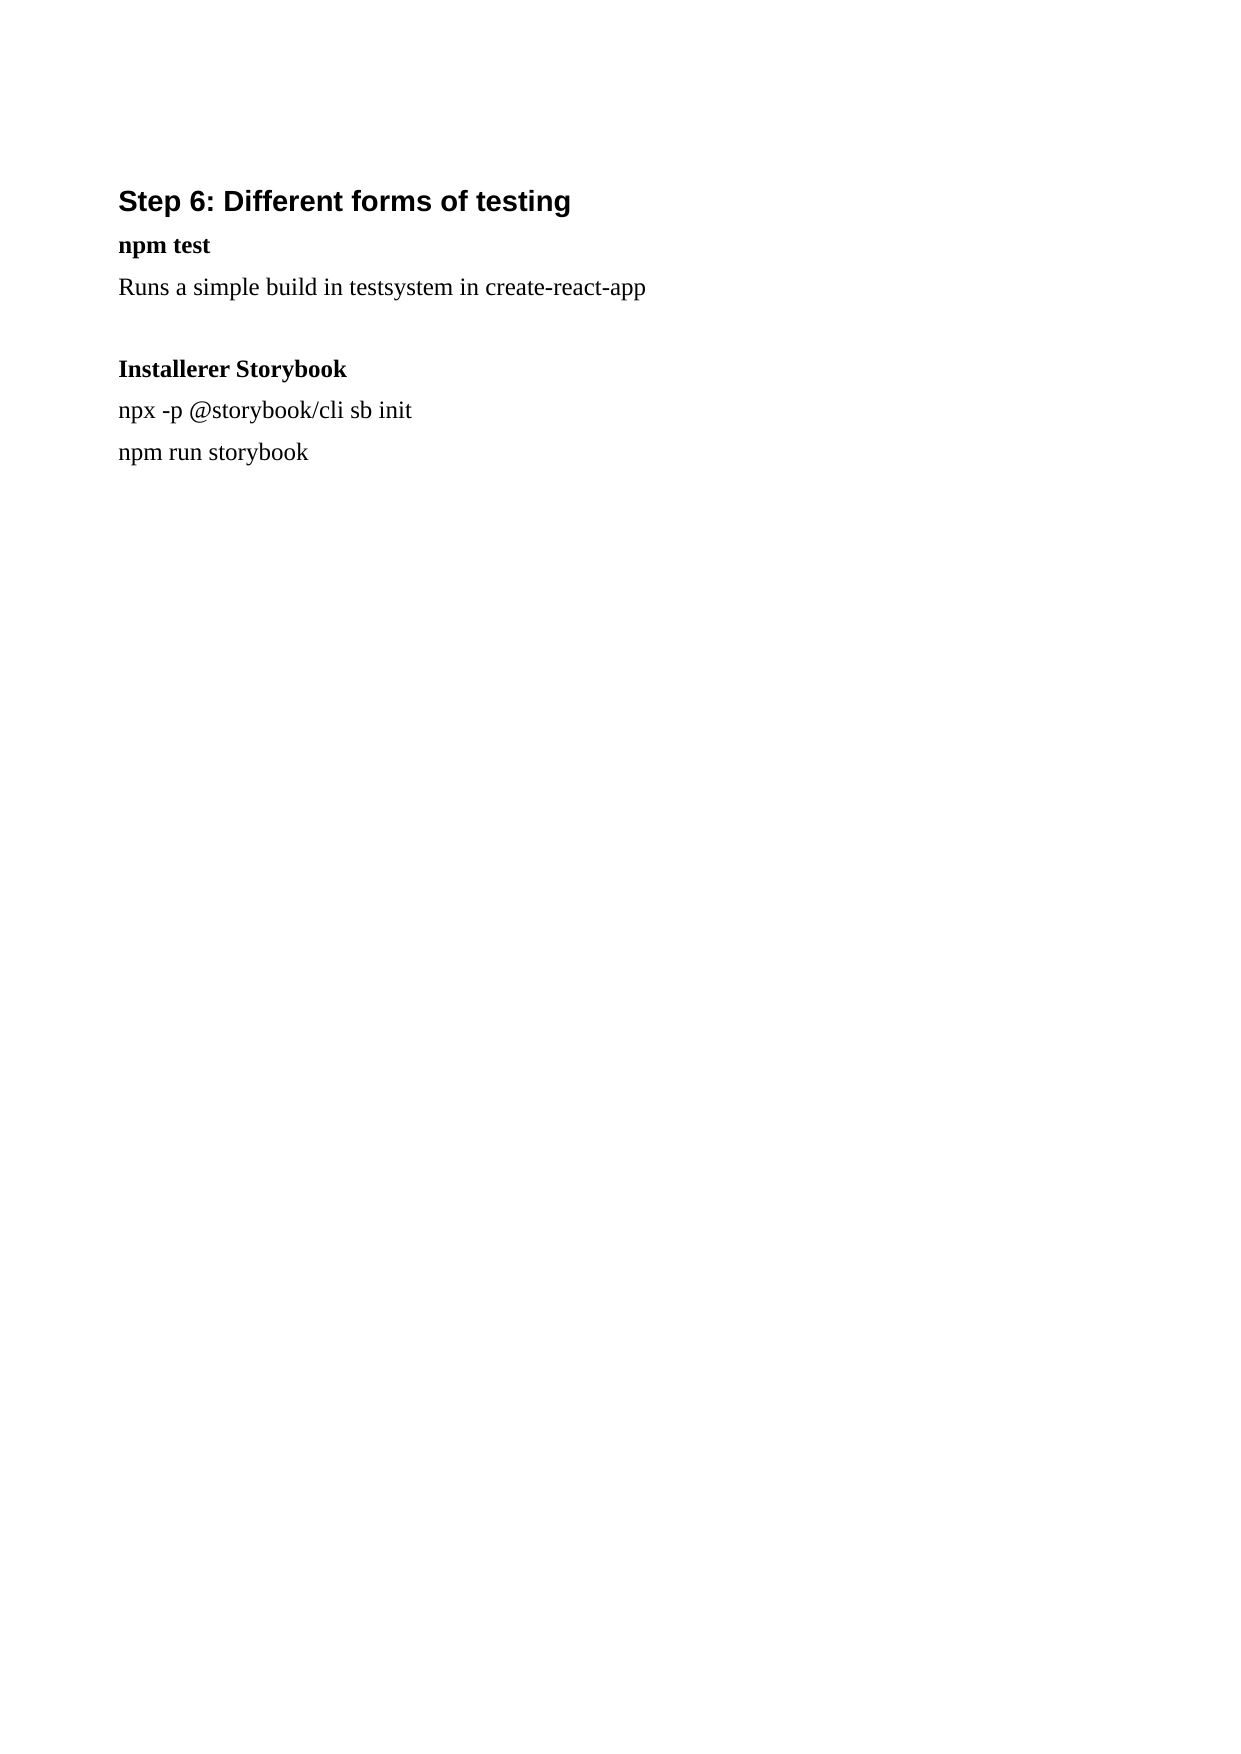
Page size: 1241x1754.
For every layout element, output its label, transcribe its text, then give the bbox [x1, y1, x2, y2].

text npm test [118, 230, 1122, 259]
text npx -p @storybook/cli sb init [118, 395, 1122, 424]
subtitle Step 6: Different forms of testing [118, 184, 1122, 218]
text Installerer Storybook [118, 354, 1122, 383]
text Runs a simple build in testsystem in create-react-app [118, 272, 1122, 300]
text npm run storybook [118, 437, 1122, 465]
